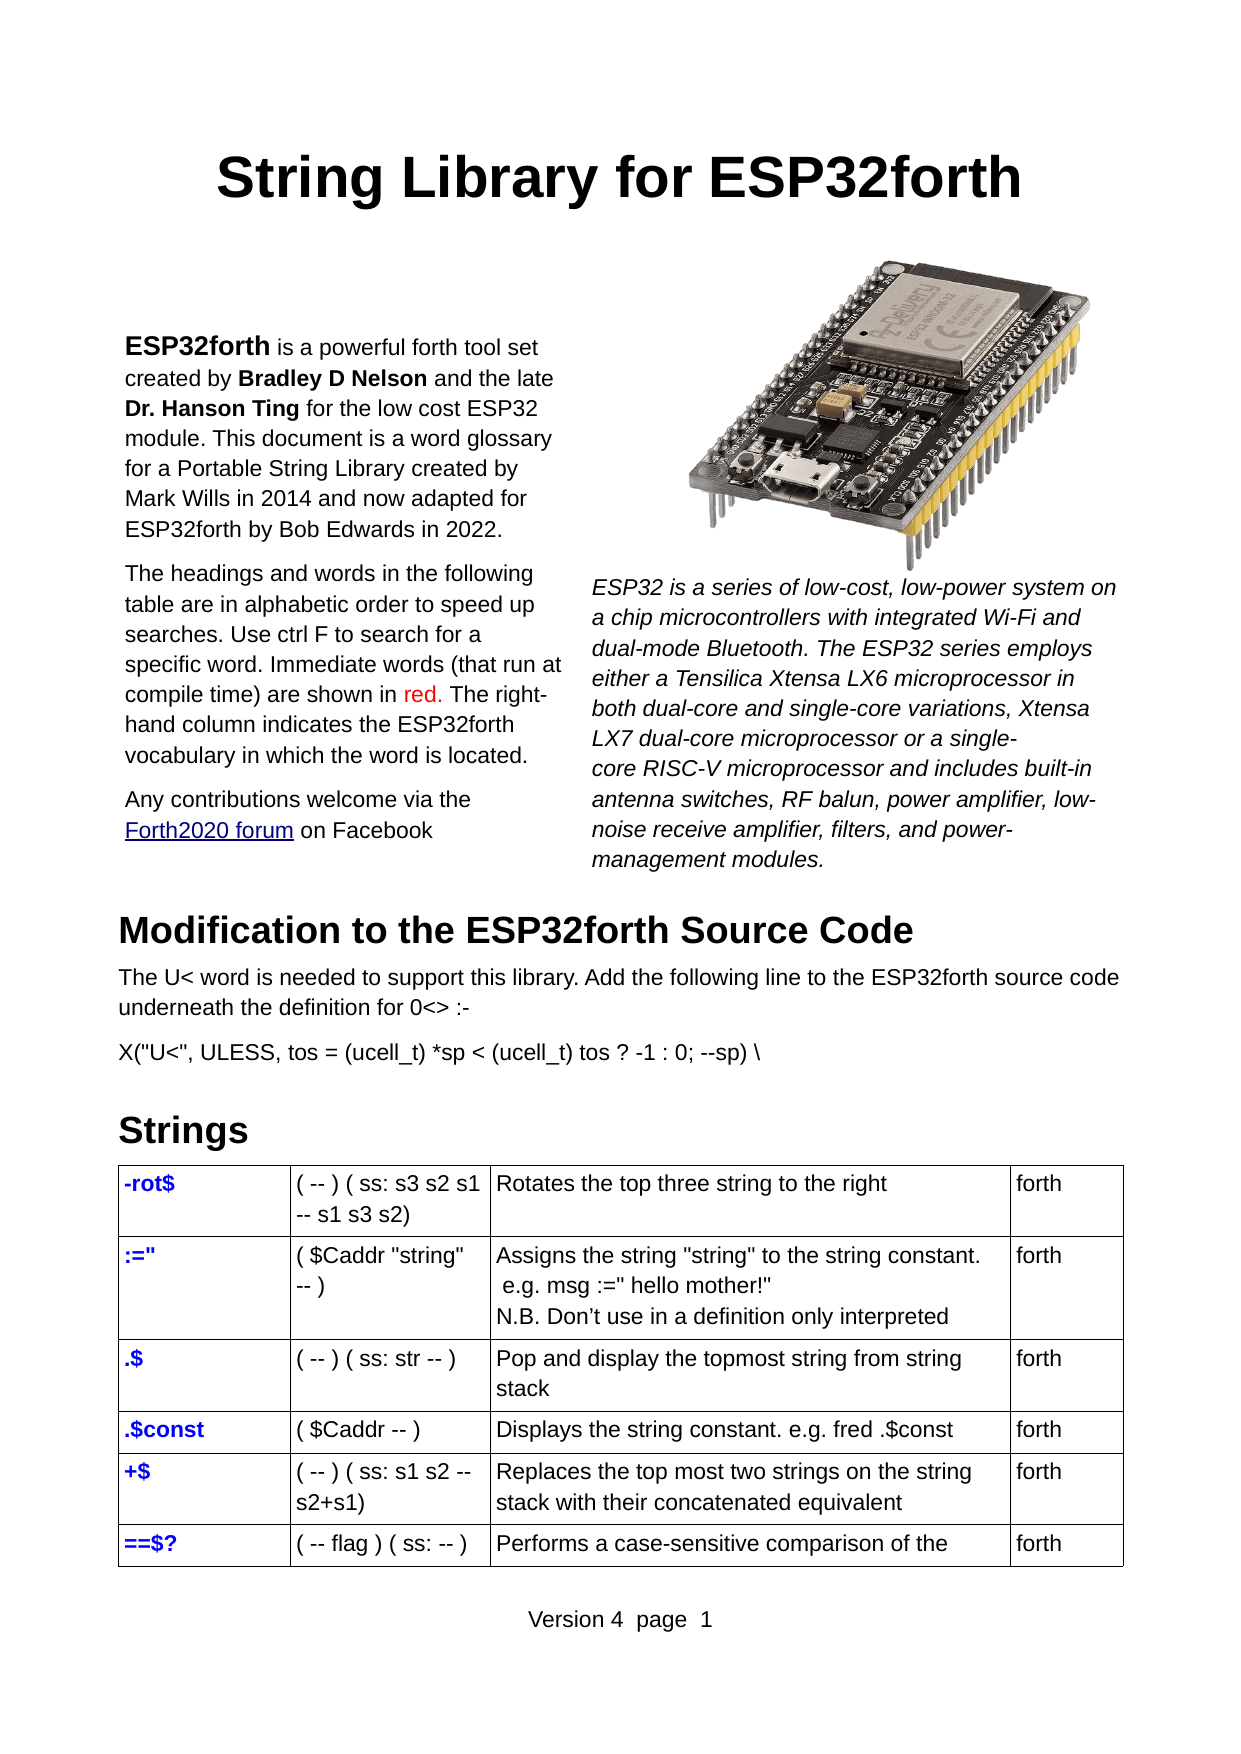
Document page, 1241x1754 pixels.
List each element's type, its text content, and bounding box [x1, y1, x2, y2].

table_cell forth [1011, 1237, 1123, 1339]
table_cell Replaces the top most two strings on the string stack with their concatenated equivalent [491, 1454, 1010, 1524]
table_cell .$ [119, 1340, 290, 1411]
text The U< word is needed to support this library. Add the following line to the ESP32forth source code underneath the definition for 0<> :- [118, 963, 1122, 1020]
title String Library for ESP32forth [118, 143, 1122, 210]
table_cell forth [1011, 1525, 1123, 1566]
table_cell ==$? [119, 1525, 290, 1566]
table_cell :=" [119, 1237, 290, 1339]
subtitle Modification to the ESP32forth Source Code [118, 907, 1122, 951]
table_cell forth [1011, 1454, 1123, 1524]
table_cell forth [1011, 1412, 1123, 1452]
table_cell Pop and display the topmost string from string stack [491, 1340, 1010, 1411]
table_cell Assigns the string "string" to the string constant. e.g. msg :=" hello mother!" N.B. Don’t use in a definition only interpreted [491, 1237, 1010, 1339]
table_cell ( -- ) ( ss: s1 s2 -- s2+s1) [291, 1454, 490, 1524]
table_cell .$const [119, 1412, 290, 1452]
table_header forth [1011, 1166, 1123, 1236]
table_header ( -- ) ( ss: s3 s2 s1 -- s1 s3 s2) [291, 1166, 490, 1236]
picture [688, 260, 1090, 571]
table_cell ( -- ) ( ss: str -- ) [291, 1340, 490, 1411]
table_header Rotates the top three string to the right [491, 1166, 1010, 1236]
table_header ESP32 is a series of low-cost, low-power system on a chip microcontrollers with integrated Wi-Fi and dual-mode Bluetooth. The ESP32 series employs either a Tensilica Xtensa LX6 microprocessor in both dual-core and single-core variations, Xtensa LX7 dual-core microprocessor or a single-core RISC-V microprocessor and includes built-in antenna switches, RF balun, power amplifier, low-noise receive amplifier, filters, and power-management modules. [586, 223, 1123, 882]
text X("U<", ULESS, tos = (ucell_t) *sp < (ucell_t) tos ? -1 : 0; --sp) \ [118, 1038, 1122, 1065]
table_header -rot$ [119, 1166, 290, 1236]
subtitle Strings [118, 1108, 1122, 1152]
table_cell +$ [119, 1454, 290, 1524]
table_cell ( $Caddr -- ) [291, 1412, 490, 1452]
table_cell ( -- flag ) ( ss: -- ) [291, 1525, 490, 1566]
table_cell Performs a case-sensitive comparison of the [491, 1525, 1010, 1566]
table_cell ( $Caddr "string" -- ) [291, 1237, 490, 1339]
table_header ESP32forth is a powerful forth tool set created by Bradley D Nelson and the late Dr. Hanson Ting for the low cost ESP32 module. This document is a word glossary for a Portable String Library created by Mark Wills in 2014 and now adapted for ESP32forth by Bob Edwards in 2022. The headings and words in the following table are in alphabetic order to speed up searches. Use ctrl F to search for a specific word. Immediate words (that run at compile time) are shown in red. The right-hand column indicates the ESP32forth vocabulary in which the word is located. Any contributions welcome via the Forth2020 forum on Facebook [119, 223, 586, 882]
table_cell Displays the string constant. e.g. fred .$const [491, 1412, 1010, 1452]
table_cell forth [1011, 1340, 1123, 1411]
